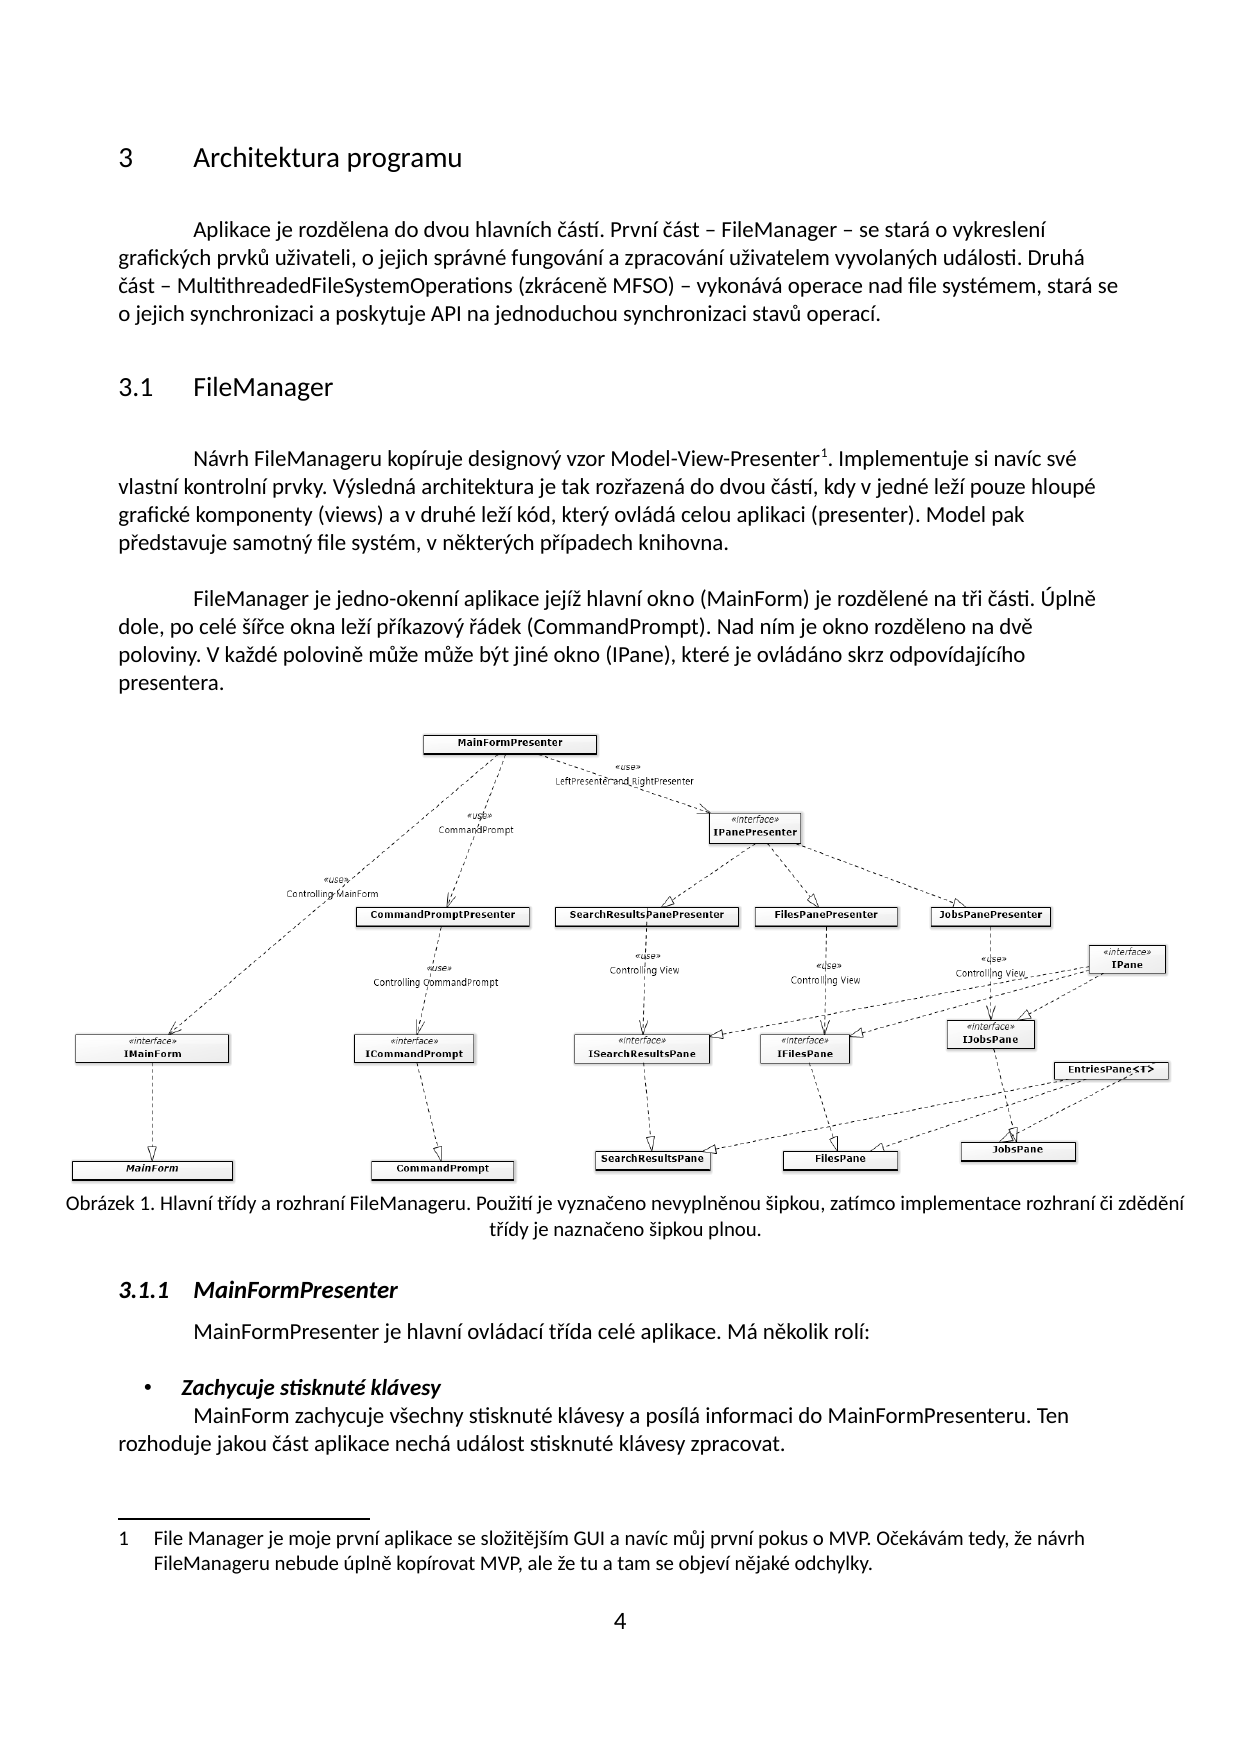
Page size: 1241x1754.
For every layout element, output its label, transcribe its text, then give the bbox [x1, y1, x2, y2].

text MainFormPresenter je hlavní ovládací třída celé aplikace. Má několik rolí: [118, 1317, 1122, 1345]
subtitle FileManager [118, 370, 1122, 404]
text MainForm zachycuje všechny stisknuté klávesy a posílá informaci do MainFormPresenteru. Ten rozhoduje jakou část aplikace nechá událost stisknuté klávesy zpracovat. [118, 1401, 1122, 1457]
list Zachycuje stisknuté klávesy [144, 1373, 1122, 1401]
picture [62, 724, 1178, 1191]
text Návrh FileManageru kopíruje designový vzor Model-View-Presenter. Implementuje si navíc své vlastní kontrolní prvky. Výsledná architektura je tak rozřazená do dvou částí, kdy v jedné leží pouze hloupé grafické komponenty (views) a v druhé leží kód, který ovládá celou aplikaci (presenter). Model pak představuje samotný file systém, v některých případech knihovna. [118, 444, 1122, 556]
subtitle MainFormPresenter [118, 1274, 1122, 1304]
subtitle Architektura programu [118, 139, 1122, 174]
text FileManager je jedno-okenní aplikace jejíž hlavní okno (MainForm) je rozdělené na tři části. Úplně dole, po celé šířce okna leží příkazový řádek (CommandPrompt). Nad ním je okno rozděleno na dvě poloviny. V každé polovině může může být jiné okno (IPane), které je ovládáno skrz odpovídajícího presentera. [118, 584, 1122, 696]
text File Manager je moje první aplikace se složitějším GUI a navíc můj první pokus o MVP. Očekávám tedy, že návrh FileManageru nebude úplně kopírovat MVP, ale že tu a tam se objeví nějaké odchylky. [118, 1525, 1122, 1576]
text Aplikace je rozdělena do dvou hlavních částí. První část – FileManager – se stará o vykreslení grafických prvků uživateli, o jejich správné fungování a zpracování uživatelem vyvolaných události. Druhá část – MultithreadedFileSystemOperations (zkráceně MFSO) – vykonává operace nad file systémem, stará se o jejich synchronizaci a poskytuje API na jednoduchou synchronizaci stavů operací. [118, 215, 1122, 327]
